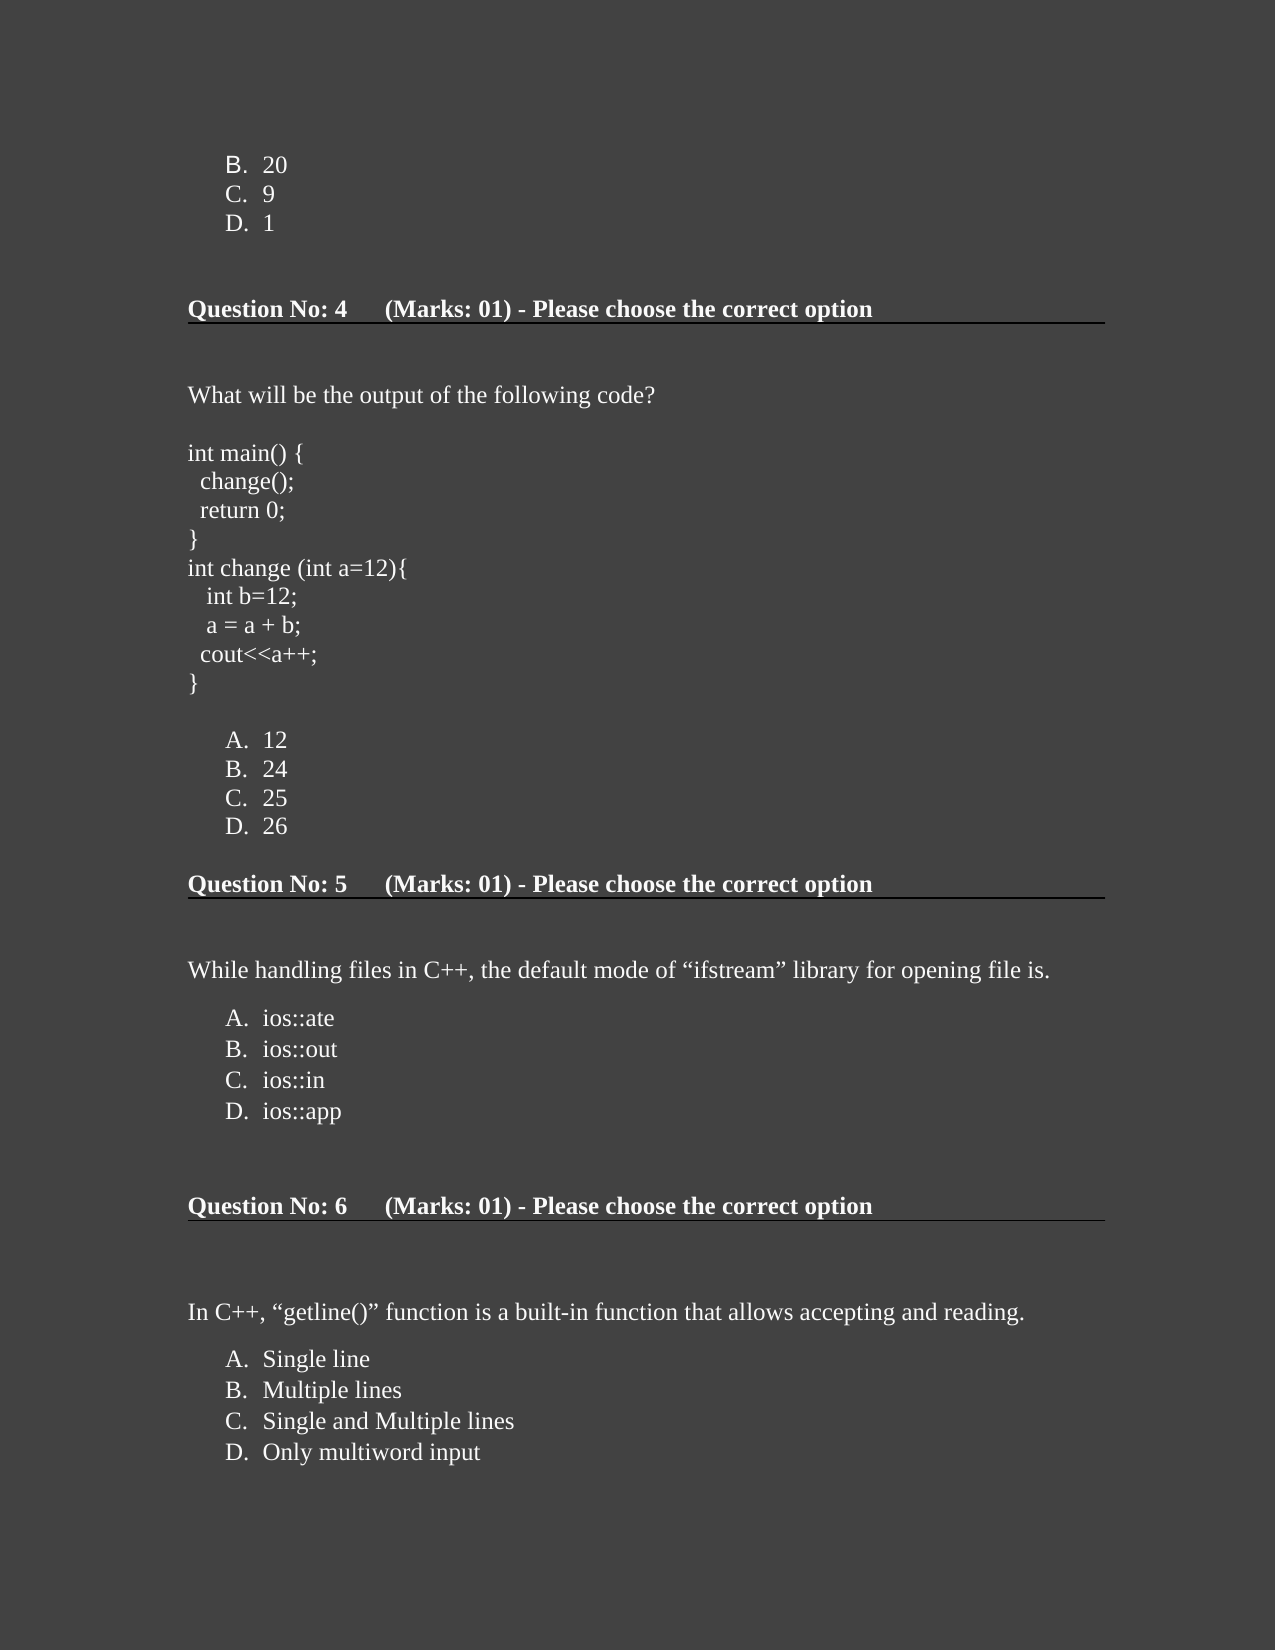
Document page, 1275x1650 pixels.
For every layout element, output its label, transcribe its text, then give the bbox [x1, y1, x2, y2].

text What will be the output of the following code? [187, 380, 1087, 409]
text Question No: 6 (Marks: 01) - Please choose the correct option [187, 1191, 1087, 1220]
list Single and Multiple lines [225, 1406, 1087, 1435]
text Question No: 4 (Marks: 01) - Please choose the correct option [187, 294, 1087, 322]
list 1 [225, 208, 1087, 236]
list 12 [225, 725, 1087, 754]
text In C++, “getline()” function is a built-in function that allows accepting and reading. [187, 1297, 1087, 1325]
list 9 [225, 179, 1087, 208]
list ios::out [225, 1034, 1087, 1063]
list 26 [225, 811, 1087, 840]
list 20 [225, 150, 1087, 179]
text return 0; [187, 495, 1087, 524]
text cout<<a++; [187, 639, 1087, 668]
text int b=12; [187, 581, 1087, 610]
text While handling files in C++, the default mode of “ifstream” library for opening file is. [187, 955, 1087, 984]
text } [187, 668, 1087, 696]
list ios::ate [225, 1003, 1087, 1032]
list Multiple lines [225, 1375, 1087, 1404]
text change(); [187, 466, 1087, 495]
text a = a + b; [187, 610, 1087, 639]
text int main() { [187, 438, 1087, 466]
text Question No: 5 (Marks: 01) - Please choose the correct option [187, 869, 1087, 897]
list 25 [225, 783, 1087, 811]
list Single line [225, 1344, 1087, 1373]
list ios::in [225, 1065, 1087, 1094]
text int change (int a=12){ [187, 553, 1087, 581]
text } [187, 524, 1087, 553]
list Only multiword input [225, 1437, 1087, 1466]
list ios::app [225, 1096, 1087, 1125]
list 24 [225, 754, 1087, 783]
